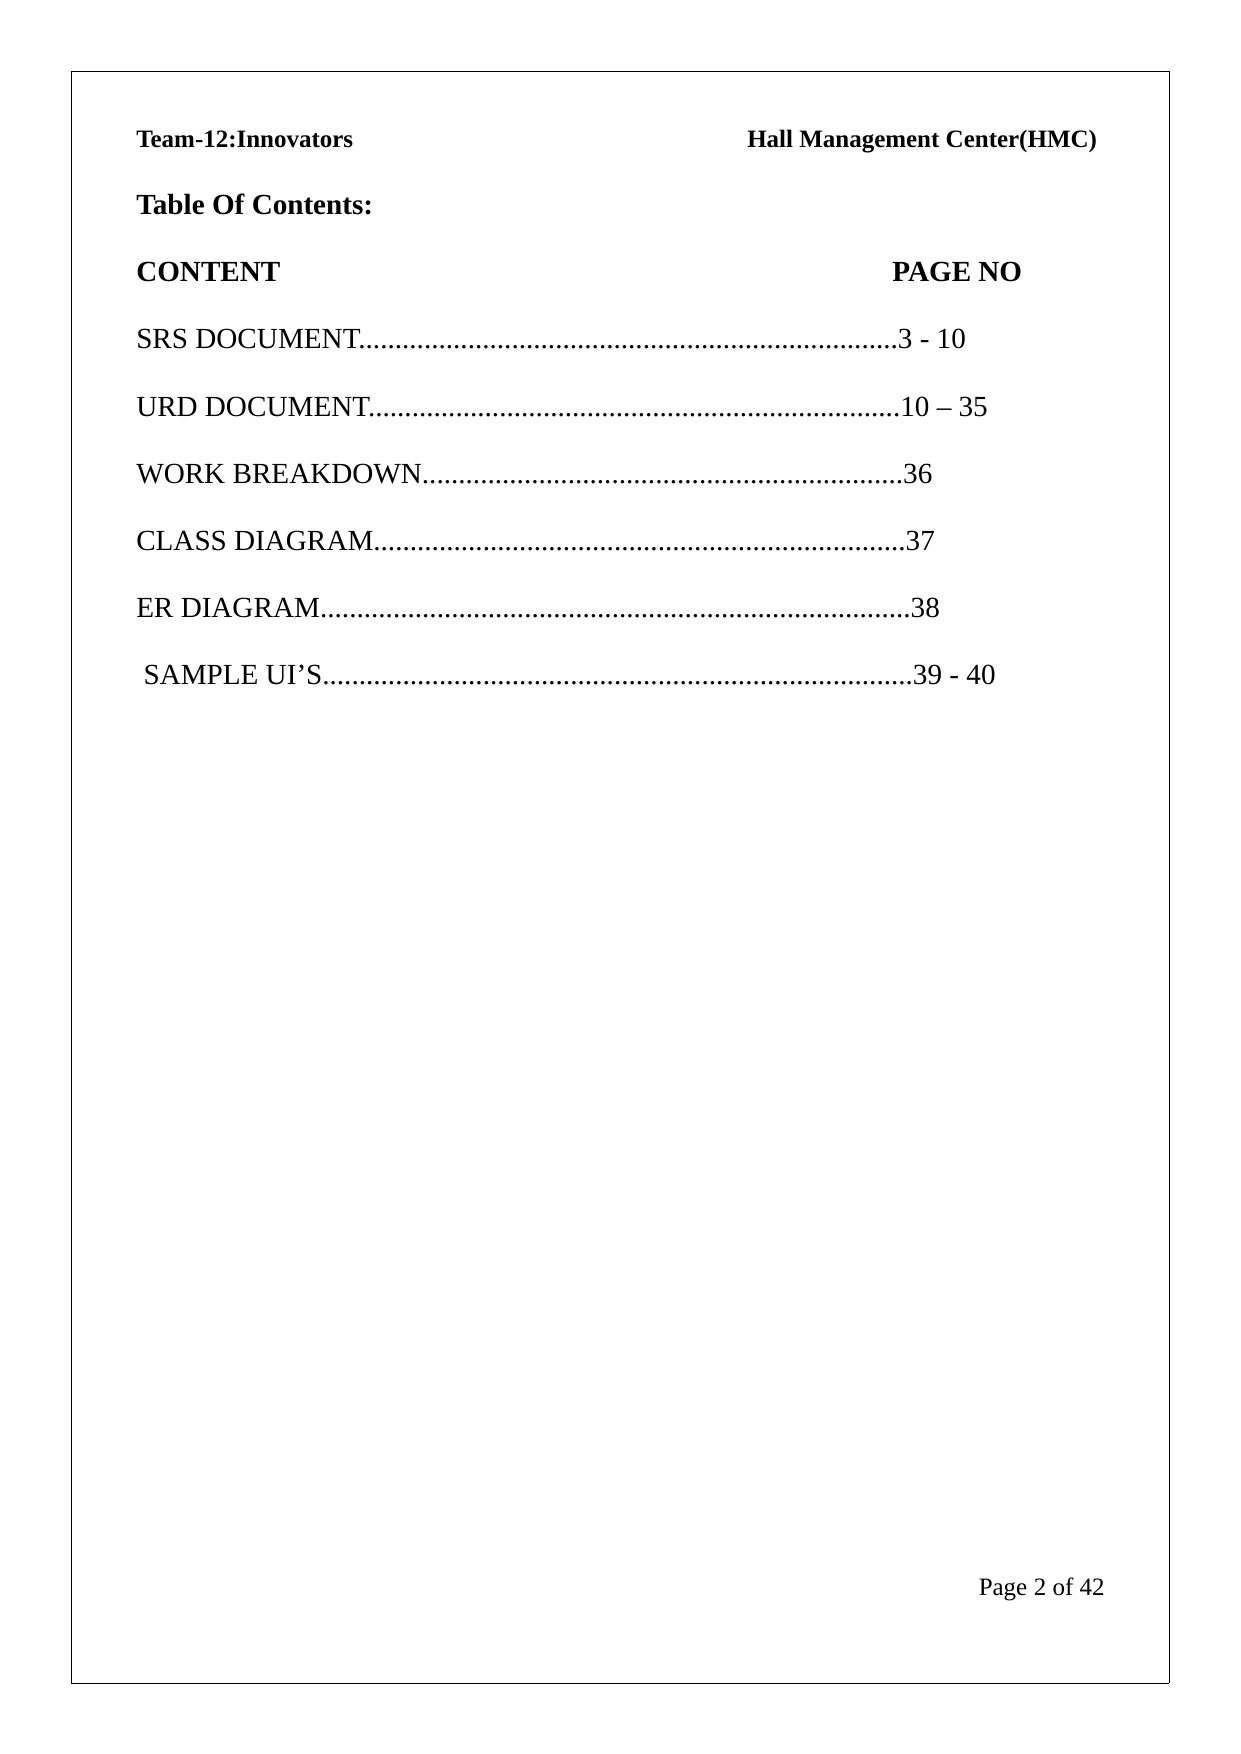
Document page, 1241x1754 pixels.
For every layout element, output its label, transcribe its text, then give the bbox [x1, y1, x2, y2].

text CONTENT PAGE NO [136, 254, 1104, 288]
text URD DOCUMENT.........................................................................10 – 35 [136, 389, 1104, 422]
text SRS DOCUMENT..........................................................................3 - 10 [136, 322, 1104, 355]
text CLASS DIAGRAM.........................................................................37 [136, 523, 1104, 556]
text Table Of Contents: [136, 187, 1104, 221]
text ER DIAGRAM.................................................................................38 [136, 590, 1104, 623]
text SAMPLE UI’S.................................................................................39 - 40 [136, 657, 1104, 691]
text WORK BREAKDOWN..................................................................36 [136, 456, 1104, 489]
